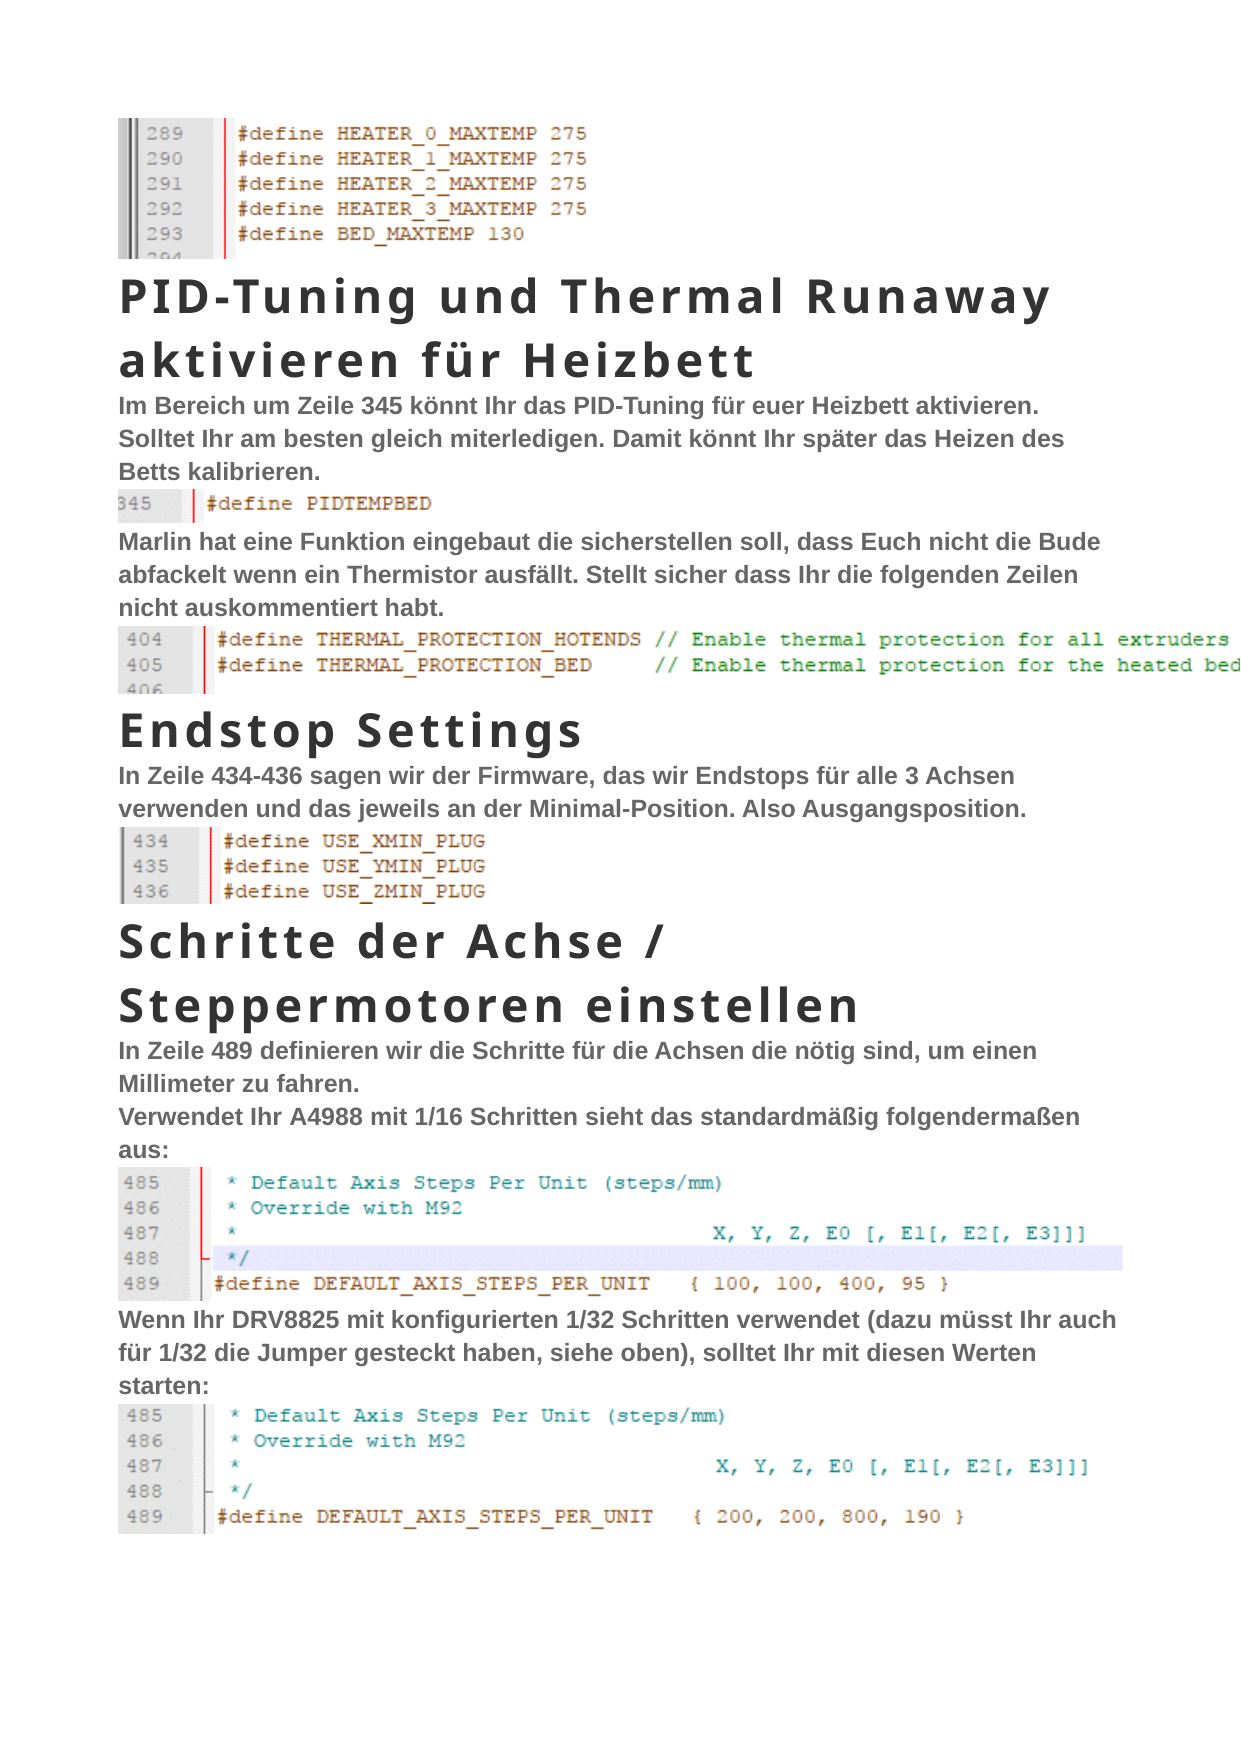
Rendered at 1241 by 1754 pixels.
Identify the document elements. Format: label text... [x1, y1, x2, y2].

picture [118, 827, 537, 904]
subtitle PID-Tuning und Thermal Runaway aktivieren für Heizbett [118, 263, 1122, 391]
text Verwendet Ihr A4988 mit 1/16 Schritten sieht das standardmäßig folgendermaßen aus: [118, 1102, 1122, 1164]
text In Zeile 489 definieren wir die Schritte für die Achsen die nötig sind, um einen Millimeter zu fahren. [118, 1036, 1122, 1098]
picture [118, 118, 629, 259]
picture [118, 1167, 1123, 1301]
picture [118, 1404, 1151, 1534]
subtitle Endstop Settings [118, 697, 1122, 761]
text Marlin hat eine Funktion eingebaut die sicherstellen soll, dass Euch nicht die Bude abfackelt wenn ein Thermistor ausfällt. Stellt sicher dass Ihr die folgenden Zeilen nicht auskommentiert habt. [118, 527, 1122, 622]
text Im Bereich um Zeile 345 könnt Ihr das PID-Tuning für euer Heizbett aktivieren. Solltet Ihr am besten gleich miterledigen. Damit könnt Ihr später das Heizen des Betts kalibrieren. [118, 391, 1122, 486]
picture [118, 626, 1241, 694]
text Wenn Ihr DRV8825 mit konfigurierten 1/32 Schritten verwendet (dazu müsst Ihr auch für 1/32 die Jumper gesteckt haben, siehe oben), solltet Ihr mit diesen Werten starten: [118, 1305, 1122, 1400]
subtitle Schritte der Achse / Steppermotoren einstellen [118, 908, 1122, 1036]
picture [118, 489, 454, 523]
text In Zeile 434-436 sagen wir der Firmware, das wir Endstops für alle 3 Achsen verwenden und das jeweils an der Minimal-Position. Also Ausgangsposition. [118, 761, 1122, 823]
